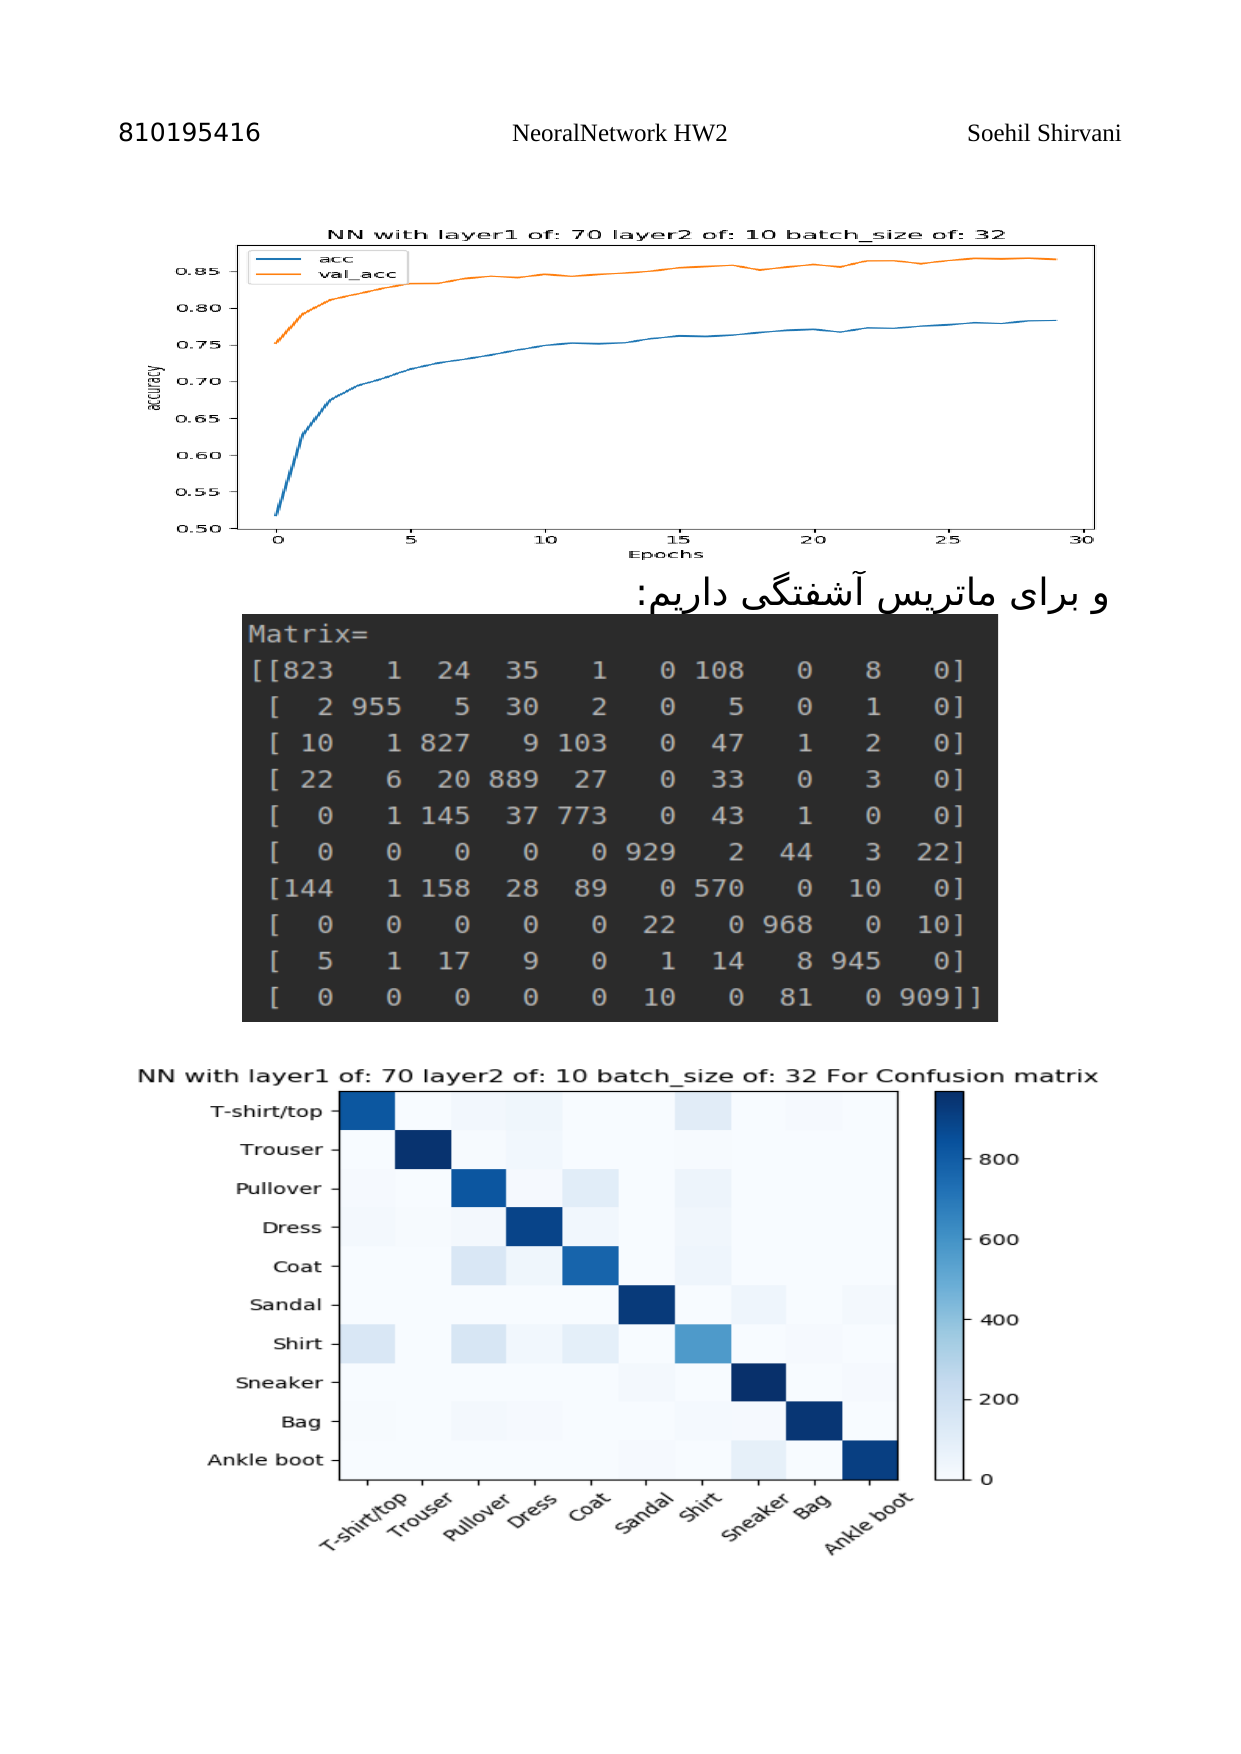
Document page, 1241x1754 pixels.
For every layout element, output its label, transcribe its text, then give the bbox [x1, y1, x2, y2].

picture [242, 614, 999, 1022]
text و برای ماتریس آشفتگی داریم: [118, 220, 1122, 614]
picture [120, 1053, 1121, 1574]
picture [120, 220, 1121, 571]
